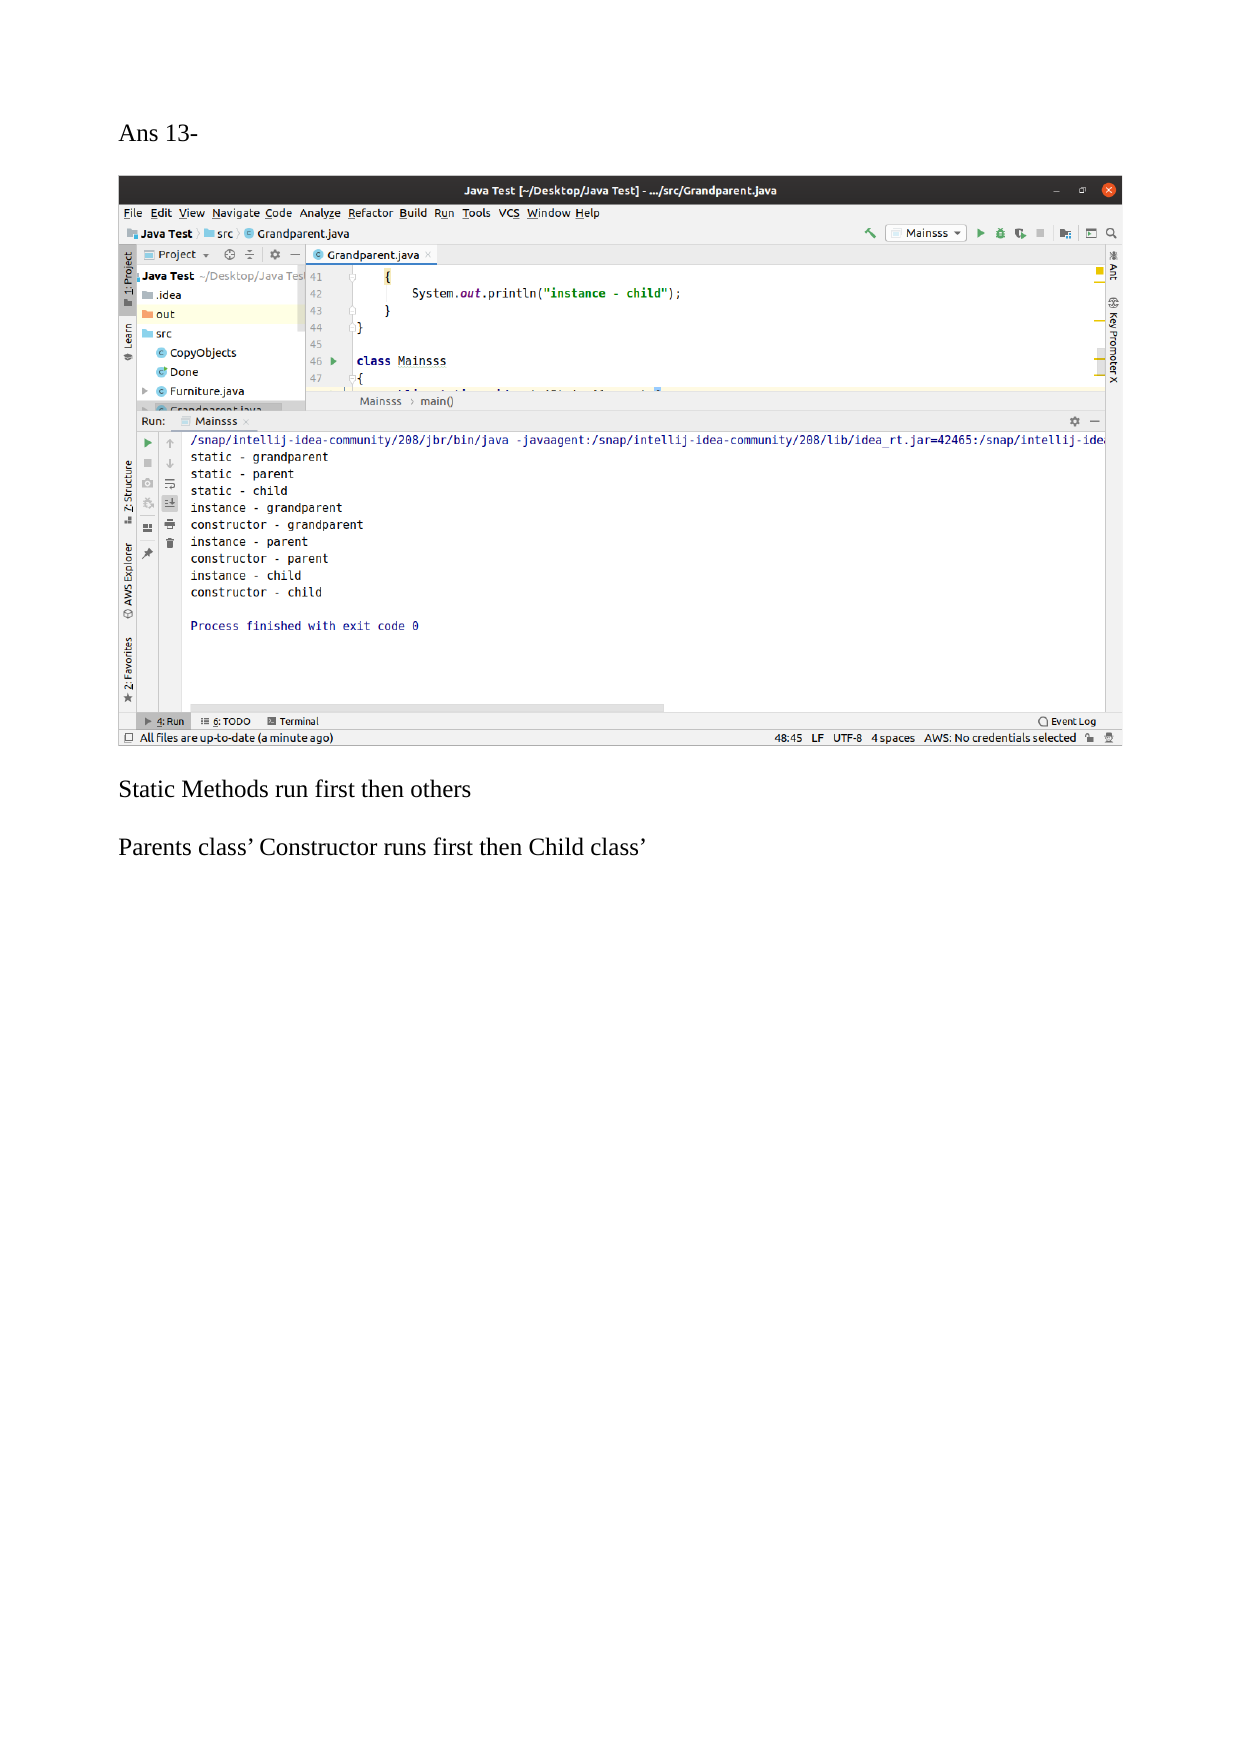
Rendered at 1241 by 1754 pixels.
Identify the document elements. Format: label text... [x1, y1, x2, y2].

text Static Methods run first then others [118, 774, 1122, 803]
text Parents class’ Constructor runs first then Child class’ [118, 832, 1122, 861]
text Ans 13- [118, 118, 1122, 147]
picture [118, 175, 1123, 746]
